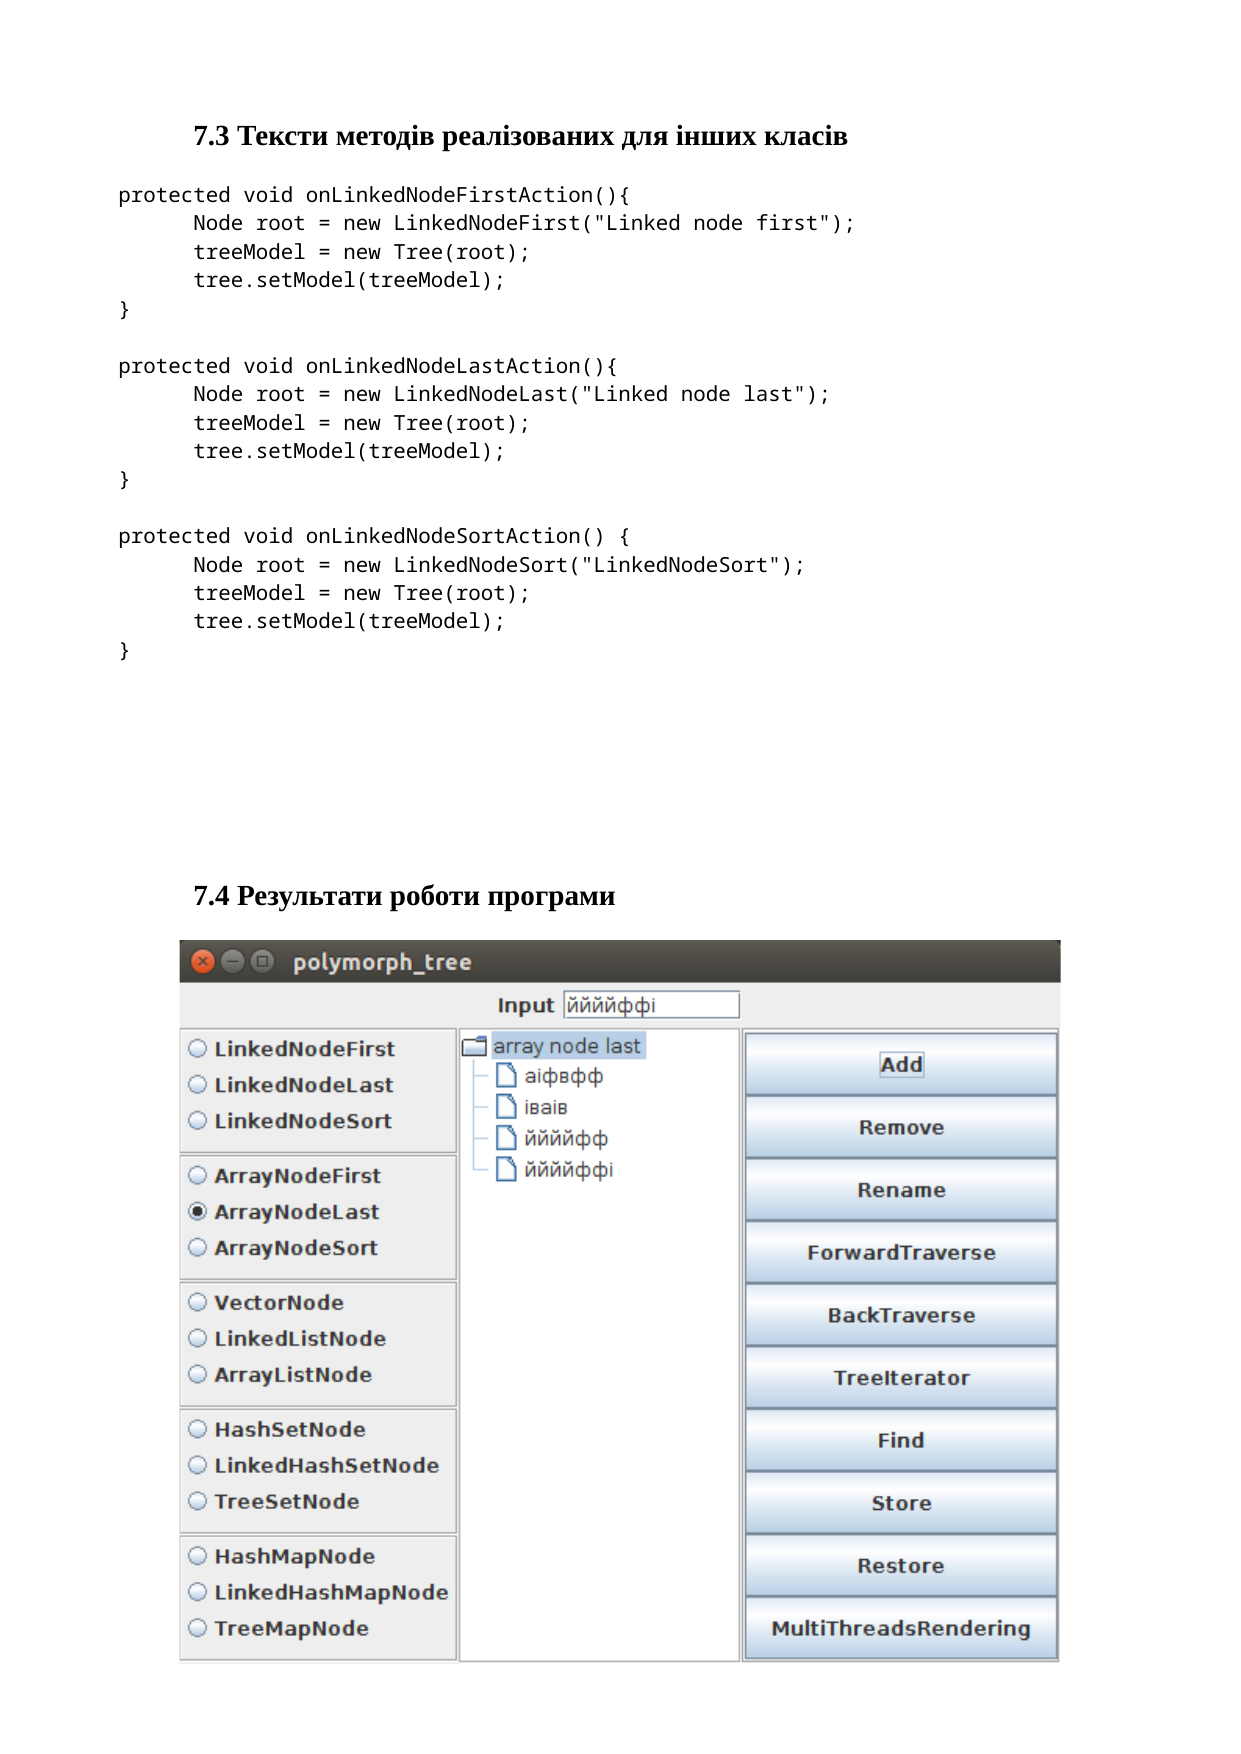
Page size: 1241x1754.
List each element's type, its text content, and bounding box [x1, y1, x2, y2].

text } [43, 635, 1122, 663]
text protected void onLinkedNodeSortAction() { [43, 521, 1122, 550]
text tree.setModel(treeModel); [43, 265, 1122, 294]
text } [43, 294, 1122, 322]
text Node root = new LinkedNodeLast("Linked node last"); [43, 379, 1122, 408]
text tree.setModel(treeModel); [43, 436, 1122, 464]
text protected void onLinkedNodeFirstAction(){ [118, 180, 1122, 208]
text 7.3 Тексти методів реалізованих для інших класів [118, 118, 1122, 152]
text 7.4 Результати роботи програми [118, 878, 1122, 911]
text } [43, 464, 1122, 493]
text treeModel = new Tree(root); [43, 578, 1122, 607]
text protected void onLinkedNodeLastAction(){ [43, 351, 1122, 379]
text treeModel = new Tree(root); [43, 408, 1122, 436]
text Node root = new LinkedNodeSort("LinkedNodeSort"); [43, 550, 1122, 578]
text treeModel = new Tree(root); [43, 237, 1122, 265]
picture [179, 940, 1061, 1664]
text Node root = new LinkedNodeFirst("Linked node first"); [43, 208, 1122, 237]
text tree.setModel(treeModel); [43, 607, 1122, 635]
